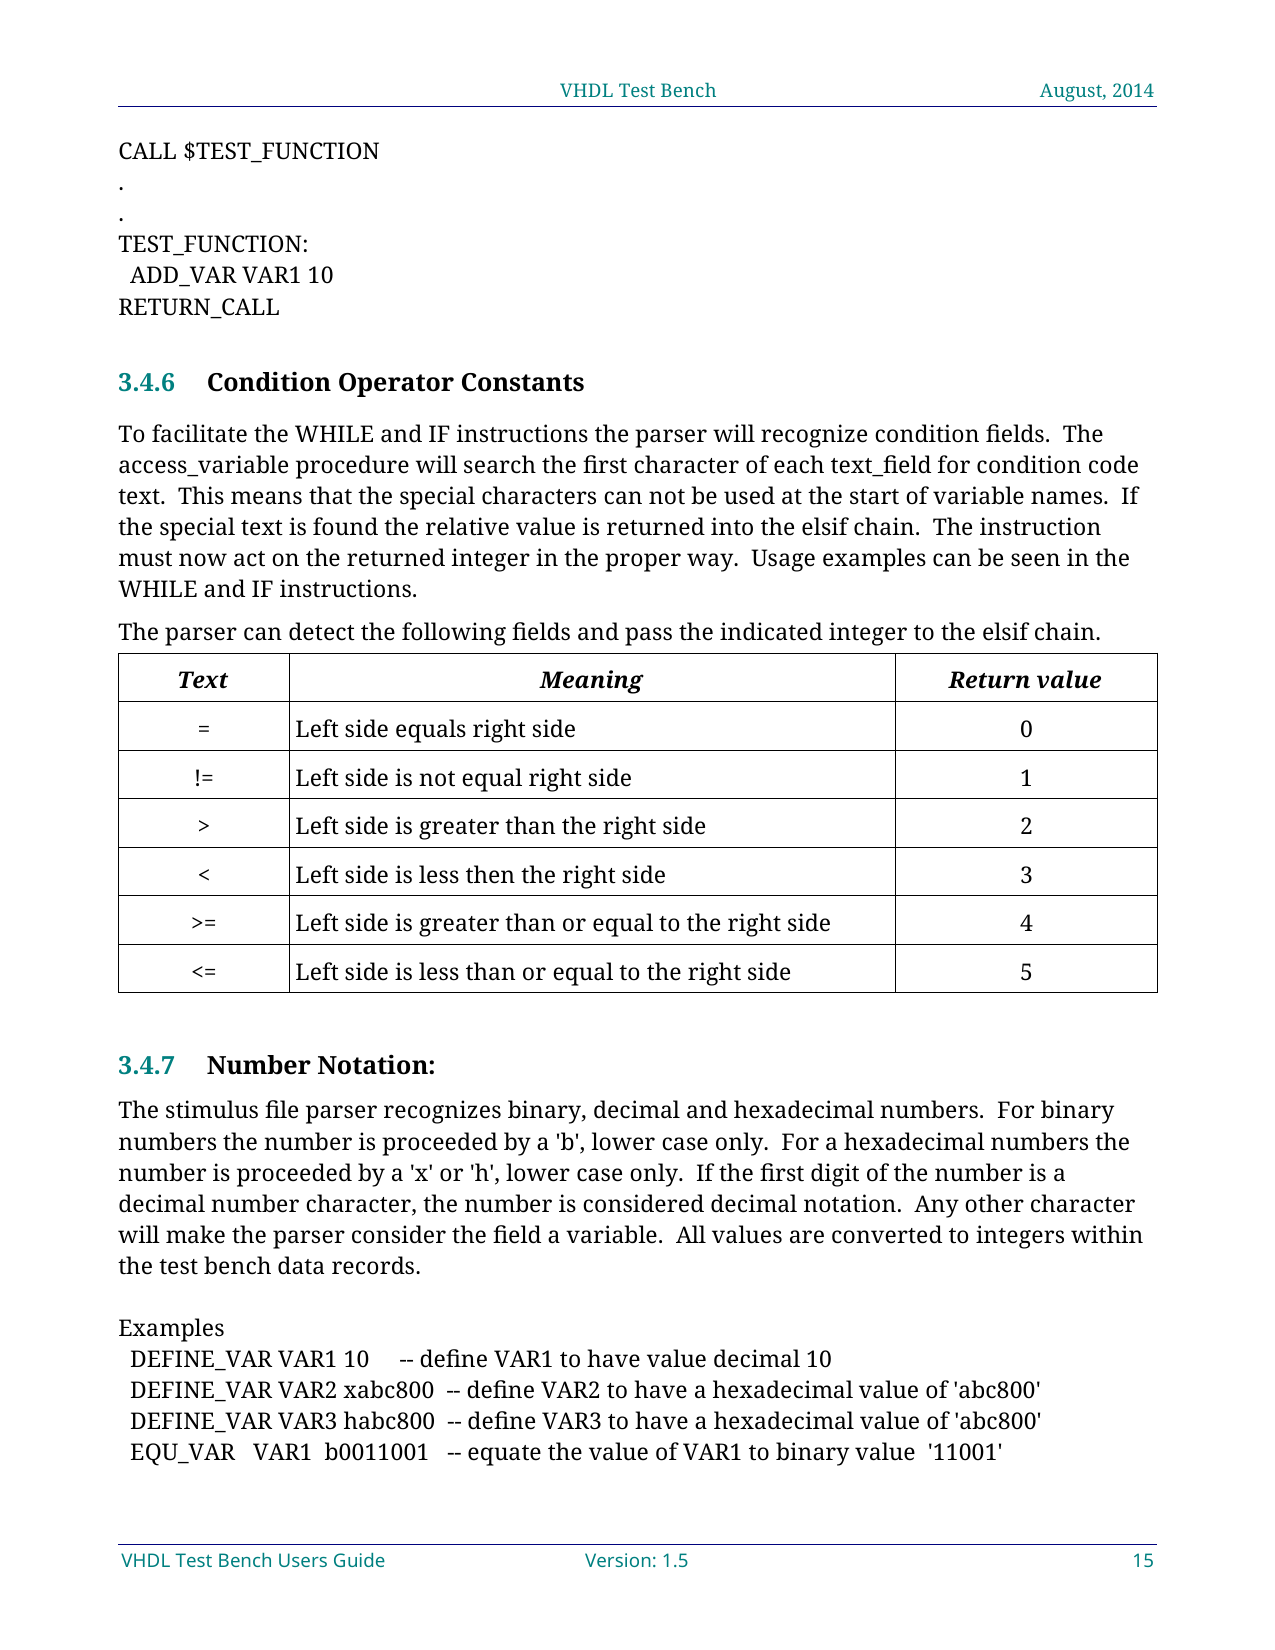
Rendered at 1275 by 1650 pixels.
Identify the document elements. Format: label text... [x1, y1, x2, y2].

table_header Return value [896, 654, 1157, 701]
table_cell < [119, 848, 289, 895]
text RETURN_CALL [118, 291, 1157, 322]
text The stimulus file parser recognizes binary, decimal and hexadecimal numbers. For binary numbers the number is proceeded by a 'b', lower case only. For a hexadecimal numbers the number is proceeded by a 'x' or 'h', lower case only. If the first digit of the number is a decimal number character, the number is considered decimal notation. Any other character will make the parser consider the field a variable. All values are converted to integers within the test bench data records. [118, 1094, 1157, 1281]
text DEFINE_VAR VAR3 habc800 -- define VAR3 to have a hexadecimal value of 'abc800' [118, 1405, 1157, 1436]
table_cell 2 [896, 799, 1157, 847]
text DEFINE_VAR VAR1 10 -- define VAR1 to have value decimal 10 [118, 1343, 1157, 1374]
text To facilitate the WHILE and IF instructions the parser will recognize condition fields. The access_variable procedure will search the first character of each text_field for condition code text. This means that the special characters can not be used at the start of variable names. If the special text is found the relative value is returned into the elsif chain. The instruction must now act on the returned integer in the proper way. Usage examples can be seen in the WHILE and IF instructions. [118, 417, 1157, 604]
table_cell != [119, 751, 289, 798]
subtitle Condition Operator Constants [118, 365, 1157, 399]
text ADD_VAR VAR1 10 [118, 259, 1157, 291]
table_header Meaning [290, 654, 895, 701]
text Examples [118, 1312, 1157, 1343]
table_cell Left side is less than or equal to the right side [290, 945, 895, 992]
table_cell 1 [896, 751, 1157, 798]
table_cell 0 [896, 702, 1157, 750]
text DEFINE_VAR VAR2 xabc800 -- define VAR2 to have a hexadecimal value of 'abc800' [118, 1374, 1157, 1405]
text CALL $TEST_FUNCTION [118, 135, 1157, 166]
table_cell <= [119, 945, 289, 992]
table_cell Left side is greater than the right side [290, 799, 895, 847]
subtitle Number Notation: [118, 1048, 1157, 1082]
table_cell 5 [896, 945, 1157, 992]
table_cell = [119, 702, 289, 750]
text The parser can detect the following fields and pass the indicated integer to the elsif chain. [118, 616, 1157, 647]
table_header Text [119, 654, 289, 701]
table_cell Left side is greater than or equal to the right side [290, 896, 895, 944]
text TEST_FUNCTION: [118, 228, 1157, 259]
table_cell > [119, 799, 289, 847]
table_cell >= [119, 896, 289, 944]
table_cell Left side is less then the right side [290, 848, 895, 895]
text EQU_VAR VAR1 b0011001 -- equate the value of VAR1 to binary value '11001' [118, 1436, 1157, 1467]
text . [118, 166, 1157, 197]
table_cell Left side is not equal right side [290, 751, 895, 798]
table_cell 3 [896, 848, 1157, 895]
text . [118, 197, 1157, 228]
table_cell 4 [896, 896, 1157, 944]
table_cell Left side equals right side [290, 702, 895, 750]
